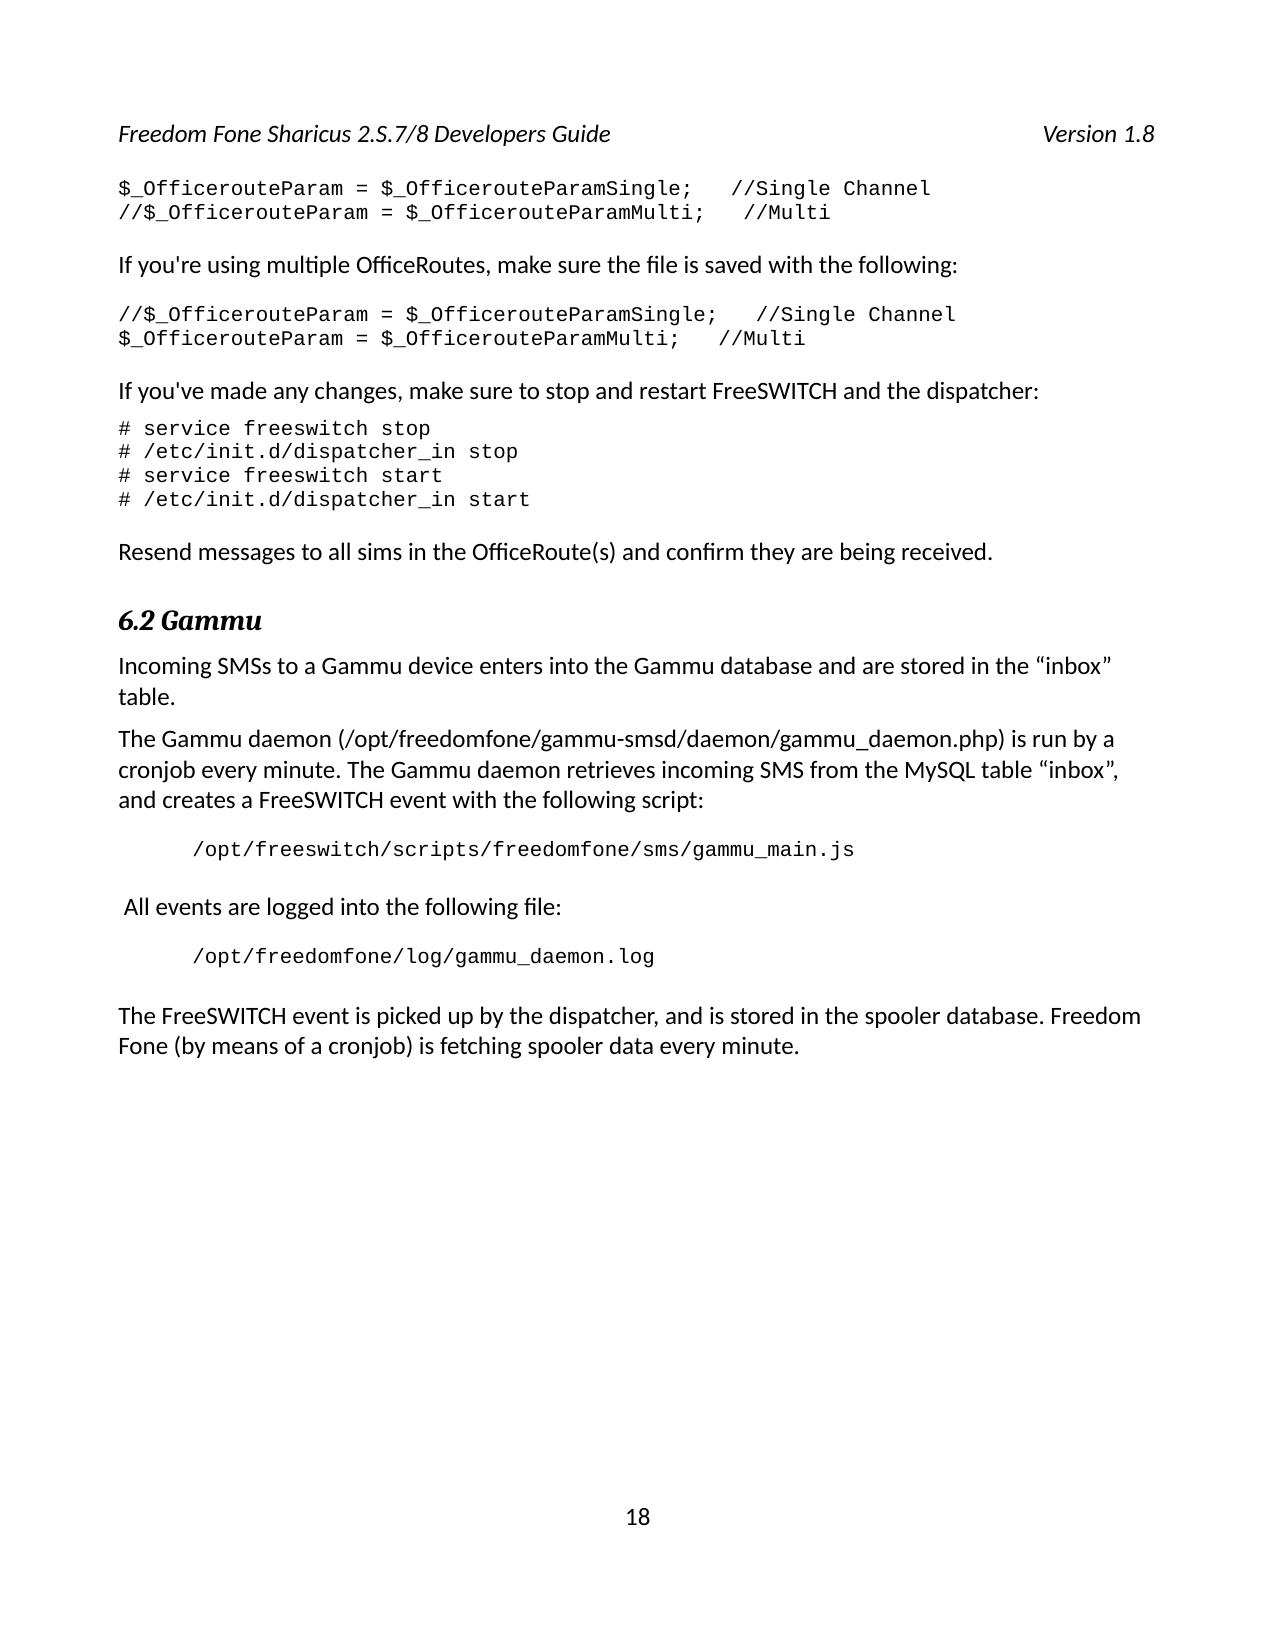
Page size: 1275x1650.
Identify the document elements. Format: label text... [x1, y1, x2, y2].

text # /etc/init.d/dispatcher_in stop [118, 441, 1157, 465]
text //$_OfficerouteParam = $_OfficerouteParamMulti; //Multi [118, 202, 1157, 225]
text # service freeswitch start [118, 465, 1157, 489]
text If you're using multiple OfficeRoutes, make sure the file is saved with the following: [118, 249, 1157, 279]
text The Gammu daemon (/opt/freedomfone/gammu-smsd/daemon/gammu_daemon.php) is run by a cronjob every minute. The Gammu daemon retrieves incoming SMS from the MySQL table “inbox”, and creates a FreeSWITCH event with the following script: [118, 724, 1157, 815]
text $_OfficerouteParam = $_OfficerouteParamSingle; //Single Channel [118, 178, 1157, 202]
text The FreeSWITCH event is picked up by the dispatcher, and is stored in the spooler database. Freedom Fone (by means of a cronjob) is fetching spooler data every minute. [118, 1000, 1157, 1061]
text All events are logged into the following file: [118, 892, 1157, 922]
subtitle Gammu [118, 604, 1157, 638]
text Incoming SMSs to a Gammu device enters into the Gammu database and are stored in the “inbox” table. [118, 650, 1157, 711]
text # /etc/init.d/dispatcher_in start [118, 489, 1157, 512]
text # service freeswitch stop [118, 418, 1157, 441]
text $_OfficerouteParam = $_OfficerouteParamMulti; //Multi [118, 327, 1157, 351]
text /opt/freedomfone/log/gammu_daemon.log [192, 946, 1157, 970]
text /opt/freeswitch/scripts/freedomfone/sms/gammu_main.js [192, 839, 1157, 863]
text //$_OfficerouteParam = $_OfficerouteParamSingle; //Single Channel [118, 304, 1157, 327]
text If you've made any changes, make sure to stop and restart FreeSWITCH and the dispatcher: [118, 375, 1157, 405]
text Resend messages to all sims in the OfficeRoute(s) and confirm they are being received. [118, 536, 1157, 567]
